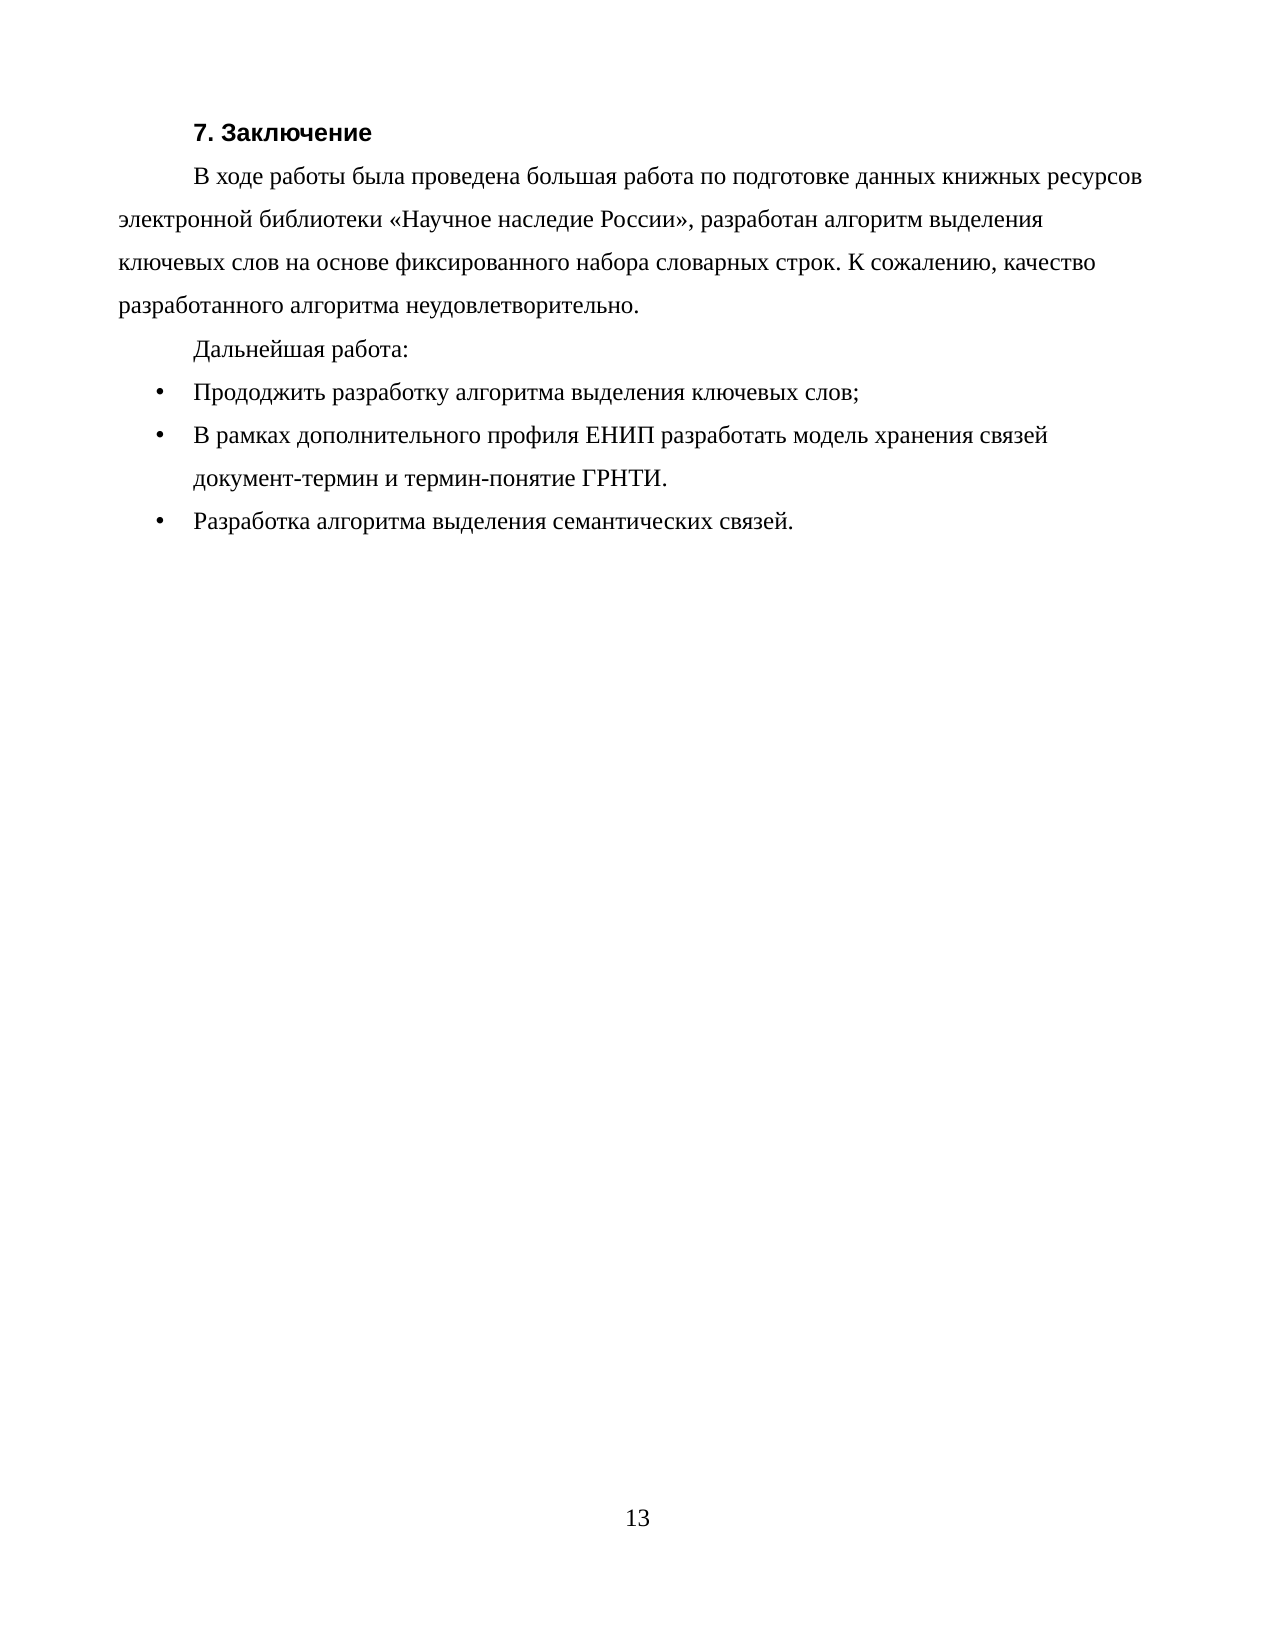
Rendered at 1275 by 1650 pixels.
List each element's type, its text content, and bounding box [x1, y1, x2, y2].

list Разработка алгоритма выделения семантических связей. [156, 506, 1157, 535]
text В ходе работы была проведена большая работа по подготовке данных книжных ресурсов электронной библиотеки «Научное наследие России», разработан алгоритм выделения ключевых слов на основе фиксированного набора словарных строк. К сожалению, качество разработанного алгоритма неудовлетворительно. [118, 161, 1157, 319]
text Дальнейшая работа: [118, 334, 1157, 362]
list Прододжить разработку алгоритма выделения ключевых слов; [156, 377, 1157, 406]
subtitle 7. Заключение [118, 118, 1157, 147]
list В рамках дополнительного профиля ЕНИП разработать модель хранения связей документ-термин и термин-понятие ГРНТИ. [156, 420, 1157, 492]
